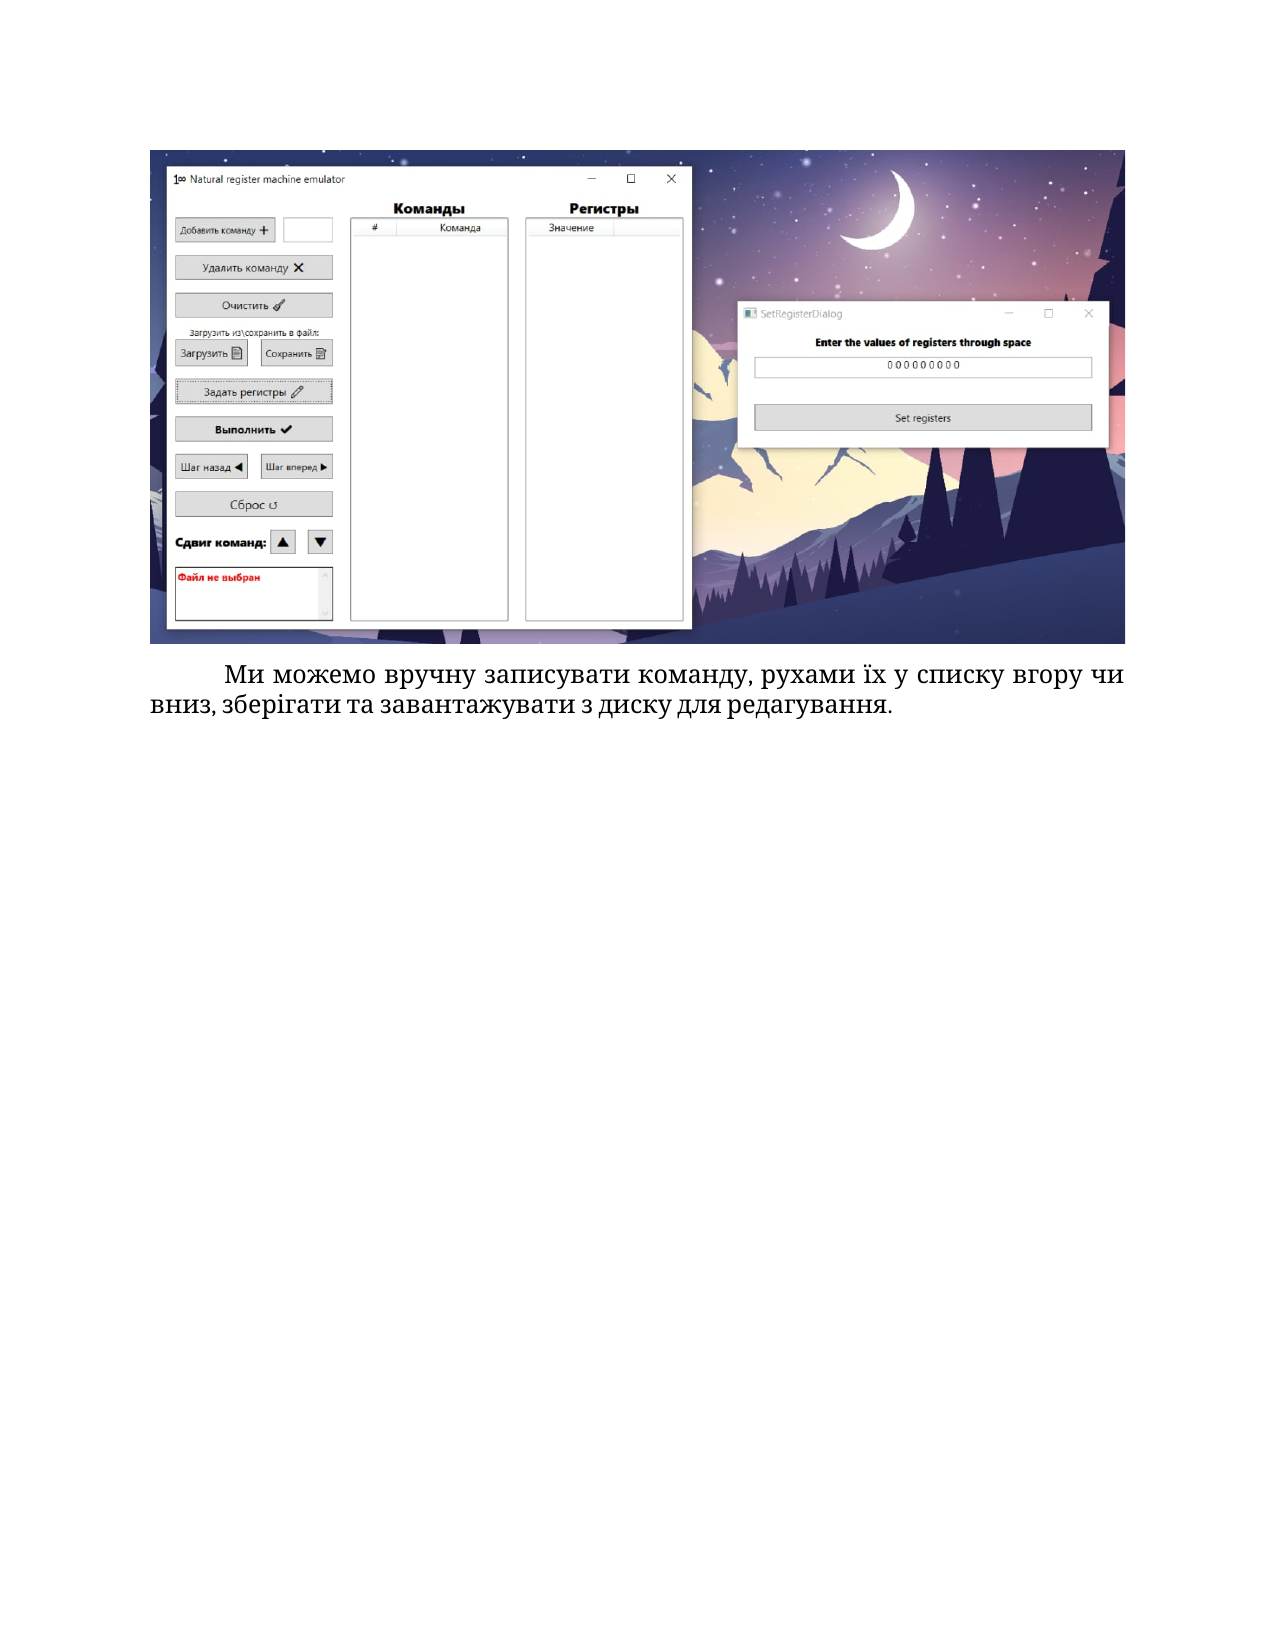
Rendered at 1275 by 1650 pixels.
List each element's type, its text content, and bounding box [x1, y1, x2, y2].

text Ми можемо вручну записувати команду, рухами їх у списку вгору чи вниз, зберігати та завантажувати з диску для редагування. [150, 661, 1125, 720]
picture [150, 150, 1125, 644]
